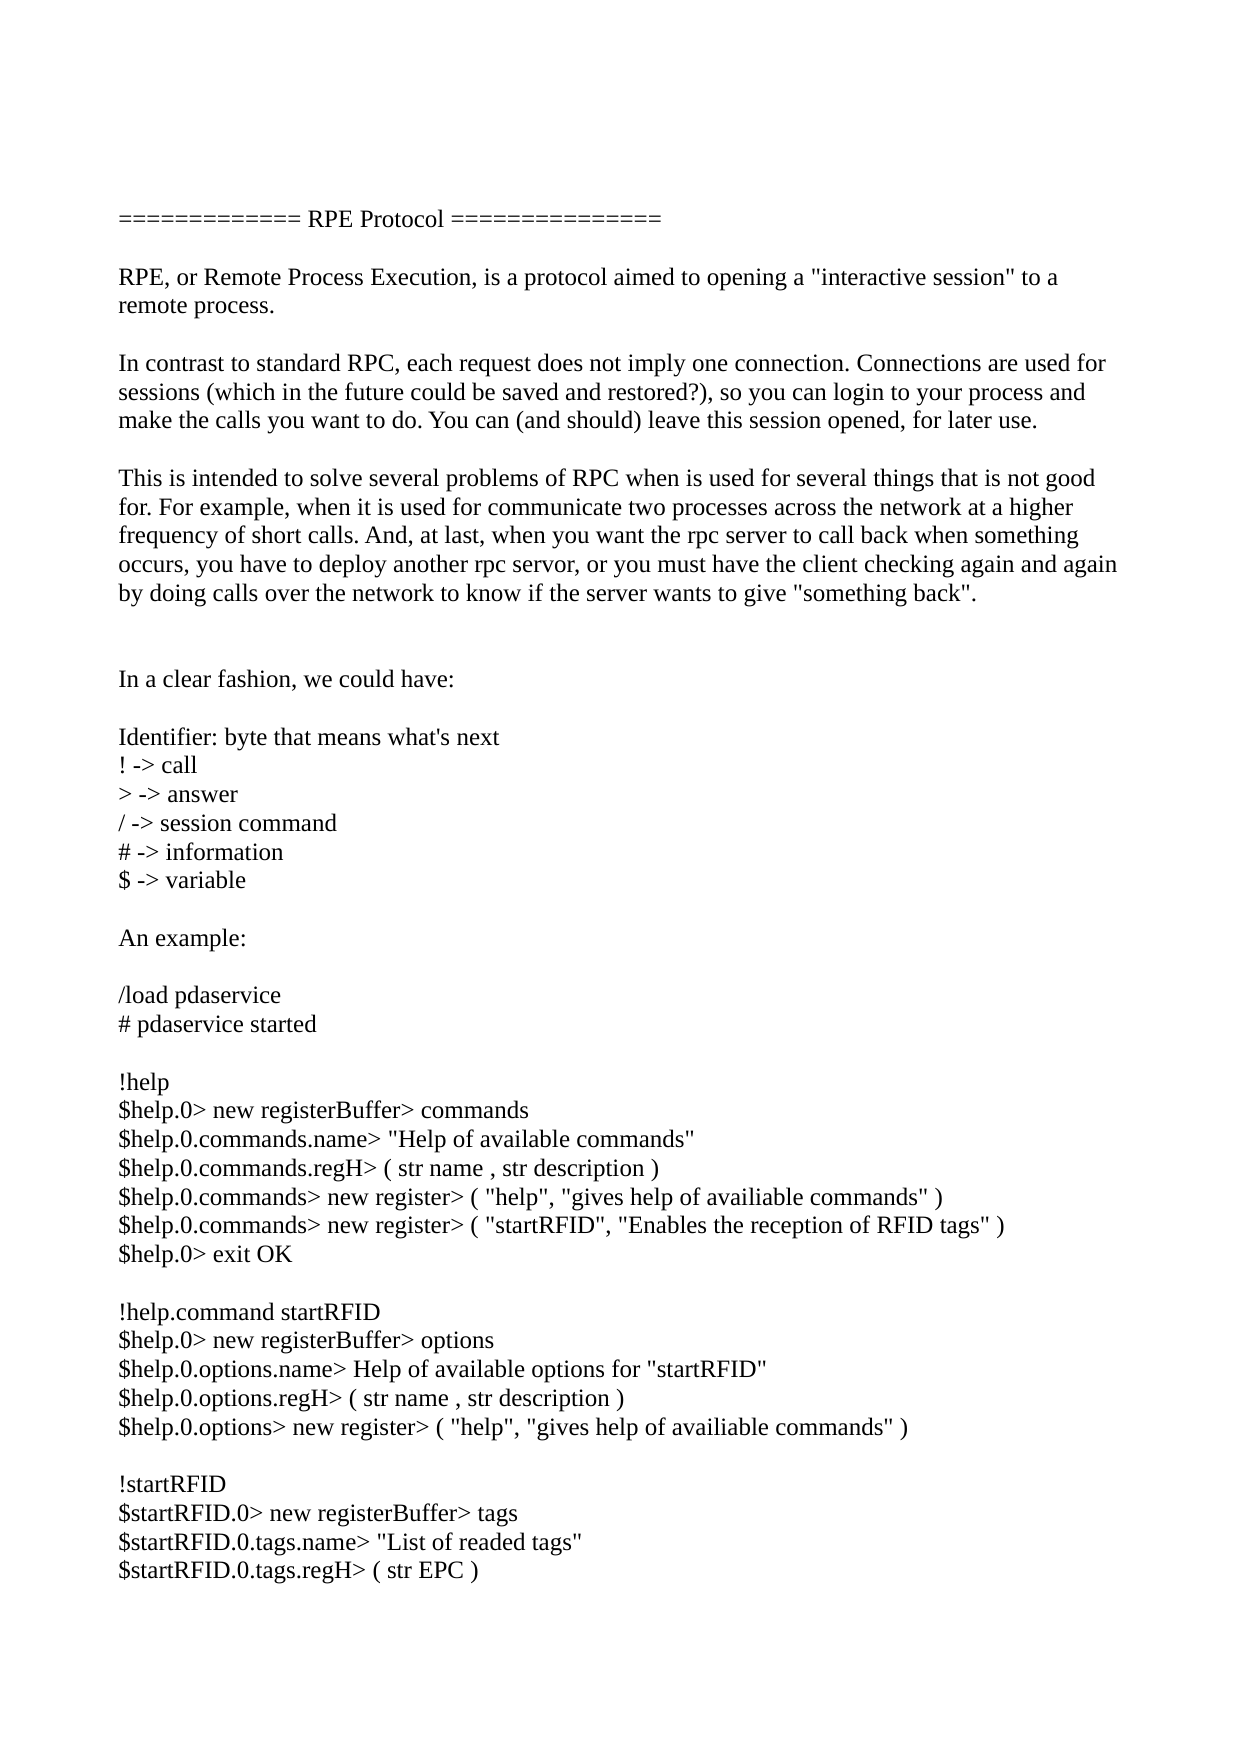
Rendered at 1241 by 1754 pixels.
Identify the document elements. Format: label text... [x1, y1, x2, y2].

text $help.0.options.regH> ( str name , str description ) [118, 1383, 1122, 1412]
text $help.0.commands> new register> ( "startRFID", "Enables the reception of RFID tags" ) [118, 1211, 1122, 1239]
text # pdaservice started [118, 1009, 1122, 1038]
text $help.0.commands> new register> ( "help", "gives help of availiable commands" ) [118, 1182, 1122, 1211]
text $help.0.options.name> Help of available options for "startRFID" [118, 1354, 1122, 1383]
text An example: [118, 923, 1122, 952]
text !help [118, 1067, 1122, 1096]
text In a clear fashion, we could have: [118, 664, 1122, 693]
text ============= RPE Protocol =============== [118, 204, 1122, 233]
text $help.0> exit OK [118, 1239, 1122, 1268]
text / -> session command [118, 808, 1122, 837]
text RPE, or Remote Process Execution, is a protocol aimed to opening a "interactive session" to a remote process. [118, 262, 1122, 319]
text # -> information [118, 837, 1122, 866]
text $ -> variable [118, 866, 1122, 894]
text $help.0> new registerBuffer> commands [118, 1096, 1122, 1124]
text > -> answer [118, 779, 1122, 808]
text In contrast to standard RPC, each request does not imply one connection. Connections are used for sessions (which in the future could be saved and restored?), so you can login to your process and make the calls you want to do. You can (and should) leave this session opened, for later use. [118, 348, 1122, 434]
text $help.0.commands.regH> ( str name , str description ) [118, 1153, 1122, 1182]
text !help.command startRFID [118, 1297, 1122, 1326]
text $help.0.commands.name> "Help of available commands" [118, 1124, 1122, 1153]
text !startRFID [118, 1469, 1122, 1498]
text $startRFID.0.tags.name> "List of readed tags" [118, 1527, 1122, 1556]
text $help.0.options> new register> ( "help", "gives help of availiable commands" ) [118, 1412, 1122, 1441]
text /load pdaservice [118, 981, 1122, 1009]
text ! -> call [118, 751, 1122, 779]
text This is intended to solve several problems of RPC when is used for several things that is not good for. For example, when it is used for communicate two processes across the network at a higher frequency of short calls. And, at last, when you want the rpc server to call back when something occurs, you have to deploy another rpc servor, or you must have the client checking again and again by doing calls over the network to know if the server wants to give "something back". [118, 463, 1122, 607]
text Identifier: byte that means what's next [118, 722, 1122, 751]
text $startRFID.0.tags.regH> ( str EPC ) [118, 1556, 1122, 1584]
text $startRFID.0> new registerBuffer> tags [118, 1498, 1122, 1527]
text $help.0> new registerBuffer> options [118, 1326, 1122, 1354]
